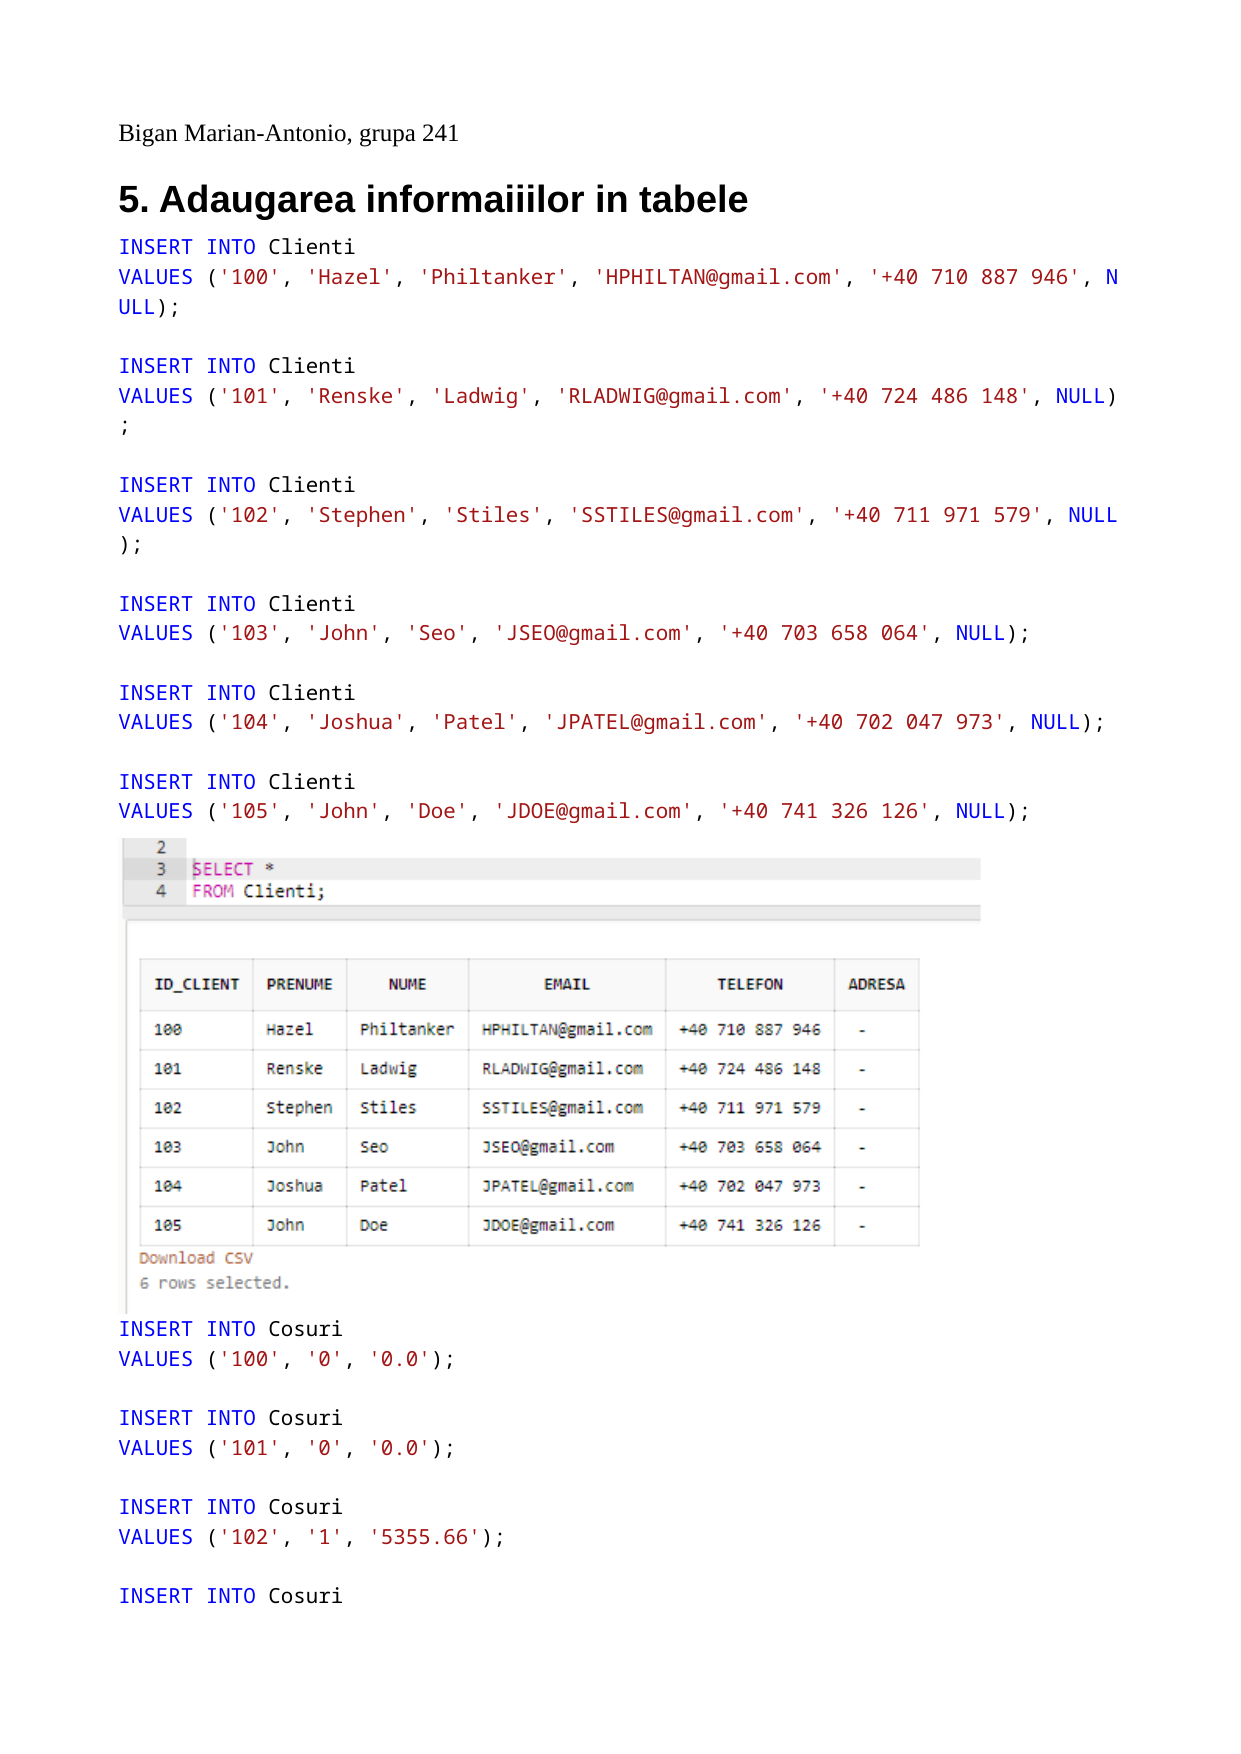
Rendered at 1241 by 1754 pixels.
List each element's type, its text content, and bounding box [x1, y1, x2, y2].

text VALUES ('101', '0', '0.0'); [118, 1431, 1122, 1461]
text INSERT INTO Cosuri [118, 1491, 1122, 1521]
text VALUES ('102', '1', '5355.66'); [118, 1521, 1122, 1550]
text INSERT INTO Clienti [118, 469, 1122, 498]
subtitle 5. Adaugarea informaiiilor in tabele [118, 176, 1122, 220]
text VALUES ('102', 'Stephen', 'Stiles', 'SSTILES@gmail.com', '+40 711 971 579', NULL); [118, 498, 1122, 558]
text VALUES ('104', 'Joshua', 'Patel', 'JPATEL@gmail.com', '+40 702 047 973', NULL); [118, 706, 1122, 736]
text INSERT INTO Clienti [118, 766, 1122, 795]
picture [118, 838, 981, 1314]
text INSERT INTO Cosuri [118, 1402, 1122, 1431]
text INSERT INTO Clienti [118, 677, 1122, 706]
text INSERT INTO Clienti [118, 232, 1122, 261]
text INSERT INTO Clienti [118, 350, 1122, 380]
text VALUES ('103', 'John', 'Seo', 'JSEO@gmail.com', '+40 703 658 064', NULL); [118, 617, 1122, 647]
text VALUES ('100', '0', '0.0'); [118, 1342, 1122, 1372]
text VALUES ('101', 'Renske', 'Ladwig', 'RLADWIG@gmail.com', '+40 724 486 148', NULL); [118, 380, 1122, 439]
text INSERT INTO Cosuri [118, 1580, 1122, 1609]
text VALUES ('105', 'John', 'Doe', 'JDOE@gmail.com', '+40 741 326 126', NULL); [118, 795, 1122, 825]
text VALUES ('100', 'Hazel', 'Philtanker', 'HPHILTAN@gmail.com', '+40 710 887 946', NULL); [118, 261, 1122, 320]
text INSERT INTO Cosuri [118, 825, 1122, 1342]
text INSERT INTO Clienti [118, 587, 1122, 617]
